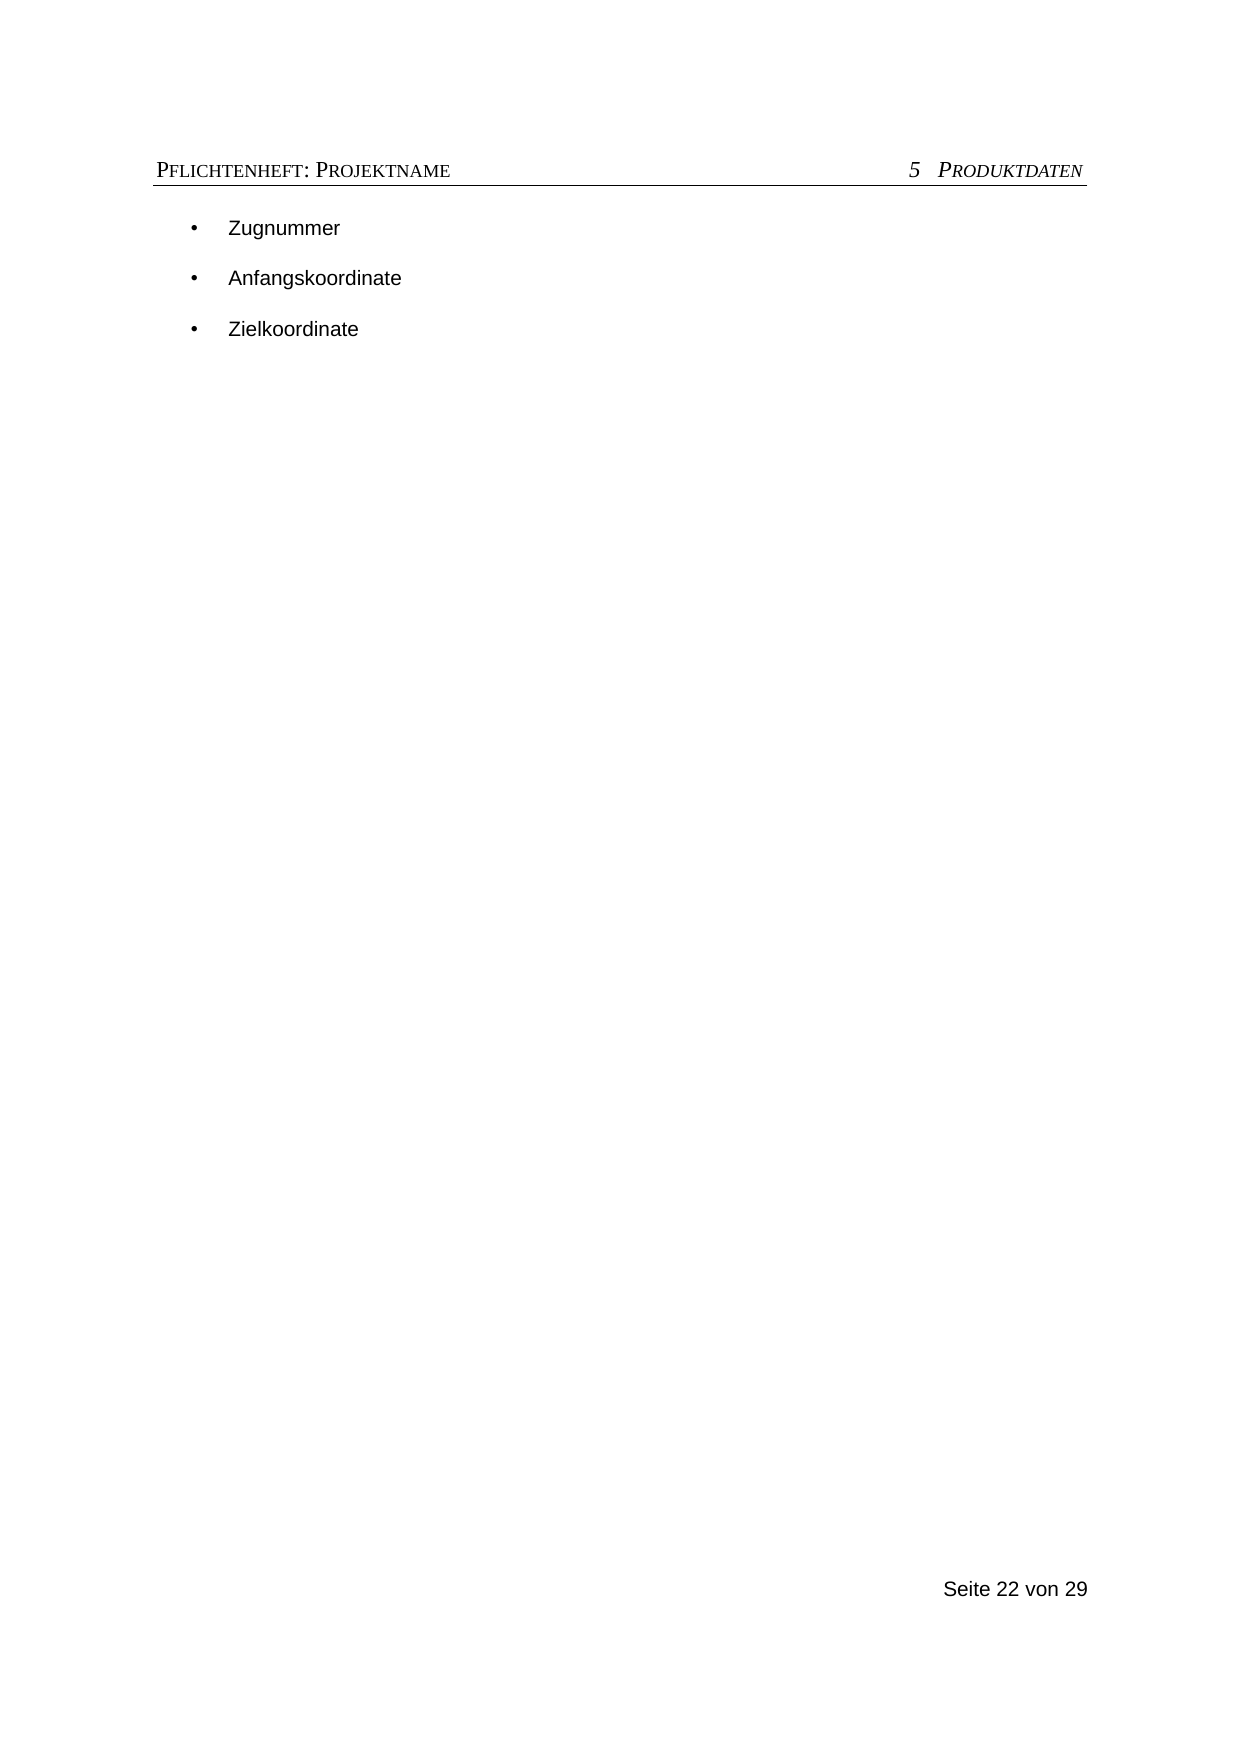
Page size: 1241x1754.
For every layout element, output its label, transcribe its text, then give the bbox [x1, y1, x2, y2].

list Anfangskoordinate [191, 266, 1087, 290]
list Zielkoordinate [191, 317, 1087, 341]
list Zugnummer [191, 216, 1087, 239]
